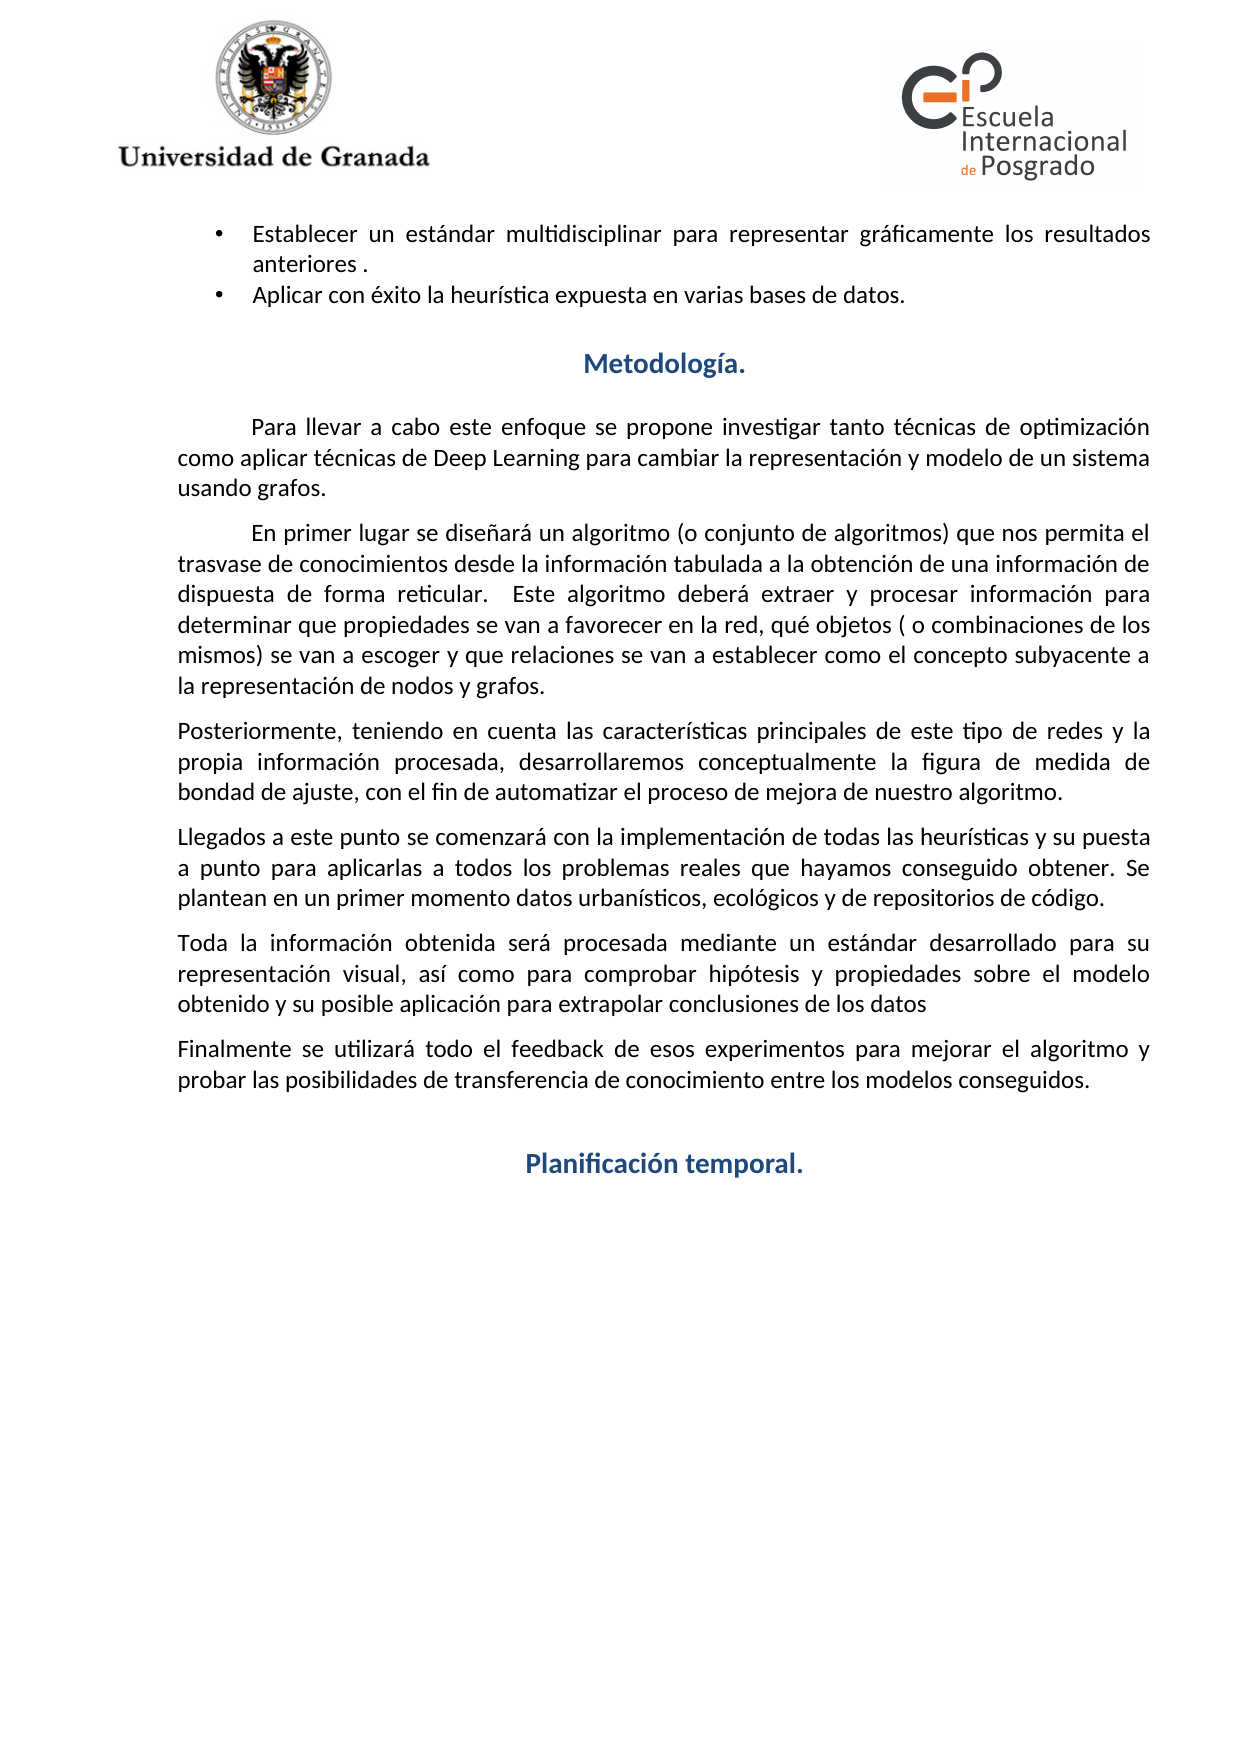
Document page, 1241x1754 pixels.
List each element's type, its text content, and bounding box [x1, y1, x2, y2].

text Para llevar a cabo este enfoque se propone investigar tanto técnicas de optimización como aplicar técnicas de Deep Learning para cambiar la representación y modelo de un sistema usando grafos. [177, 411, 1152, 503]
text Llegados a este punto se comenzará con la implementación de todas las heurísticas y su puesta a punto para aplicarlas a todos los problemas reales que hayamos conseguido obtener. Se plantean en un primer momento datos urbanísticos, ecológicos y de repositorios de código. [177, 821, 1152, 913]
subtitle Metodología. [177, 345, 1152, 381]
text Toda la información obtenida será procesada mediante un estándar desarrollado para su representación visual, así como para comprobar hipótesis y propiedades sobre el modelo obtenido y su posible aplicación para extrapolar conclusiones de los datos [177, 927, 1152, 1019]
text Posteriormente, teniendo en cuenta las características principales de este tipo de redes y la propia información procesada, desarrollaremos conceptualmente la figura de medida de bondad de ajuste, con el fin de automatizar el proceso de mejora de nuestro algoritmo. [177, 715, 1152, 807]
picture [113, 15, 433, 175]
list Establecer un estándar multidisciplinar para representar gráficamente los resultados anteriores . [215, 218, 1152, 279]
subtitle Planificación temporal. [177, 1145, 1152, 1181]
list Aplicar con éxito la heurística expuesta en varias bases de datos. [215, 279, 1152, 309]
picture [886, 45, 1141, 188]
text Finalmente se utilizará todo el feedback de esos experimentos para mejorar el algoritmo y probar las posibilidades de transferencia de conocimiento entre los modelos conseguidos. [177, 1034, 1152, 1095]
text En primer lugar se diseñará un algoritmo (o conjunto de algoritmos) que nos permita el trasvase de conocimientos desde la información tabulada a la obtención de una información de dispuesta de forma reticular. Este algoritmo deberá extraer y procesar información para determinar que propiedades se van a favorecer en la red, qué objetos ( o combinaciones de los mismos) se van a escoger y que relaciones se van a establecer como el concepto subyacente a la representación de nodos y grafos. [177, 517, 1152, 701]
